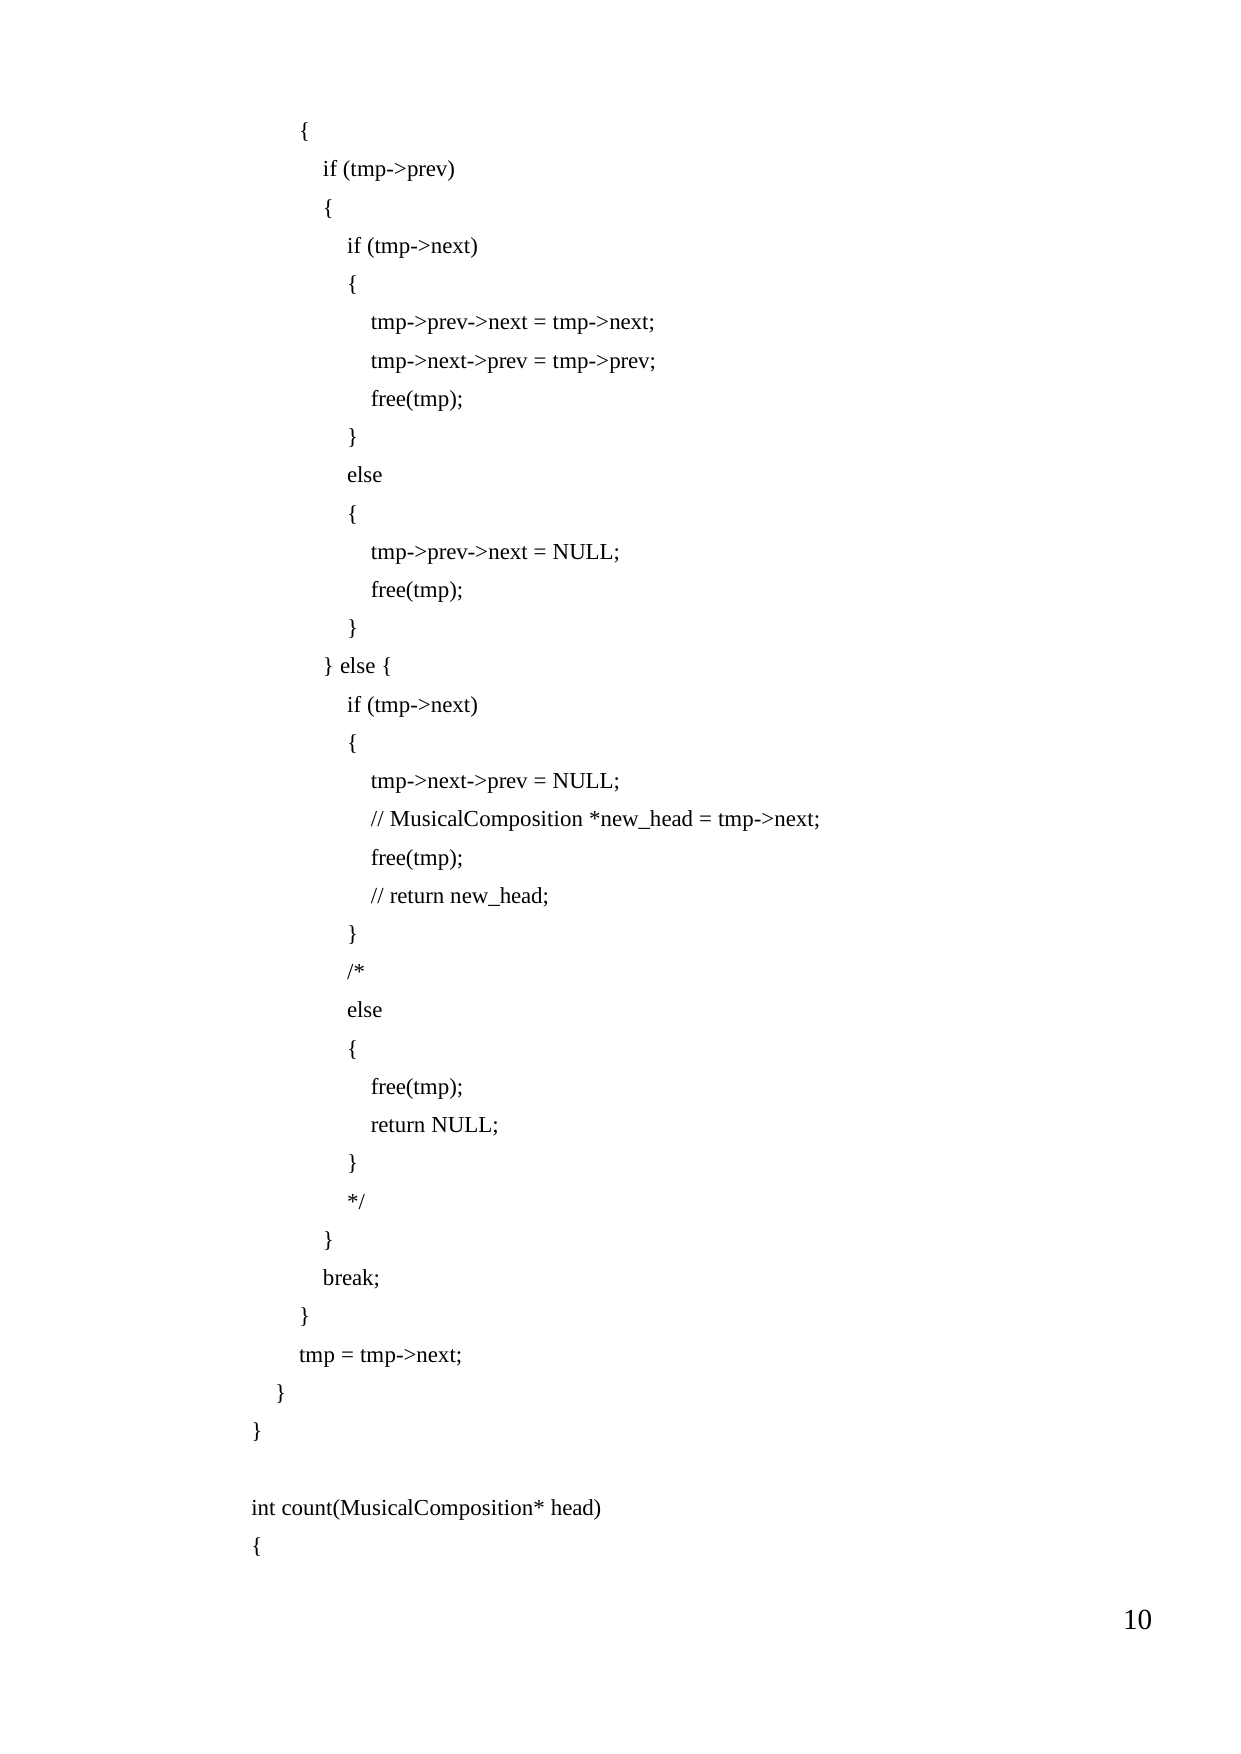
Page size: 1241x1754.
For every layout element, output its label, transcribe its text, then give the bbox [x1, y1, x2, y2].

text { [177, 118, 1152, 144]
text { [177, 194, 1152, 220]
text free(tmp); [177, 577, 1152, 602]
text free(tmp); [177, 844, 1152, 870]
text else [177, 997, 1152, 1023]
text if (tmp->prev) [177, 156, 1152, 182]
text // MusicalComposition *new_head = tmp->next; [177, 806, 1152, 832]
text tmp->next->prev = tmp->prev; [177, 347, 1152, 373]
text } [177, 1418, 1152, 1443]
text int count(MusicalComposition* head) [177, 1494, 1152, 1520]
text */ [177, 1188, 1152, 1214]
text } else { [177, 653, 1152, 679]
text tmp->prev->next = NULL; [177, 539, 1152, 564]
text tmp->prev->next = tmp->next; [177, 309, 1152, 335]
text { [177, 271, 1152, 297]
text } [177, 615, 1152, 641]
text if (tmp->next) [177, 692, 1152, 717]
text free(tmp); [177, 1074, 1152, 1099]
text } [177, 1227, 1152, 1252]
text } [177, 1150, 1152, 1176]
text tmp = tmp->next; [177, 1341, 1152, 1367]
text /* [177, 959, 1152, 985]
text // return new_head; [177, 883, 1152, 908]
text free(tmp); [177, 386, 1152, 411]
text } [177, 1303, 1152, 1329]
text if (tmp->next) [177, 233, 1152, 258]
text { [177, 730, 1152, 755]
text else [177, 462, 1152, 488]
text { [177, 500, 1152, 526]
text tmp->next->prev = NULL; [177, 768, 1152, 793]
text { [177, 1036, 1152, 1061]
text } [177, 1380, 1152, 1405]
text { [177, 1533, 1152, 1558]
text return NULL; [177, 1112, 1152, 1138]
text } [177, 921, 1152, 946]
text break; [177, 1265, 1152, 1291]
text } [177, 424, 1152, 449]
